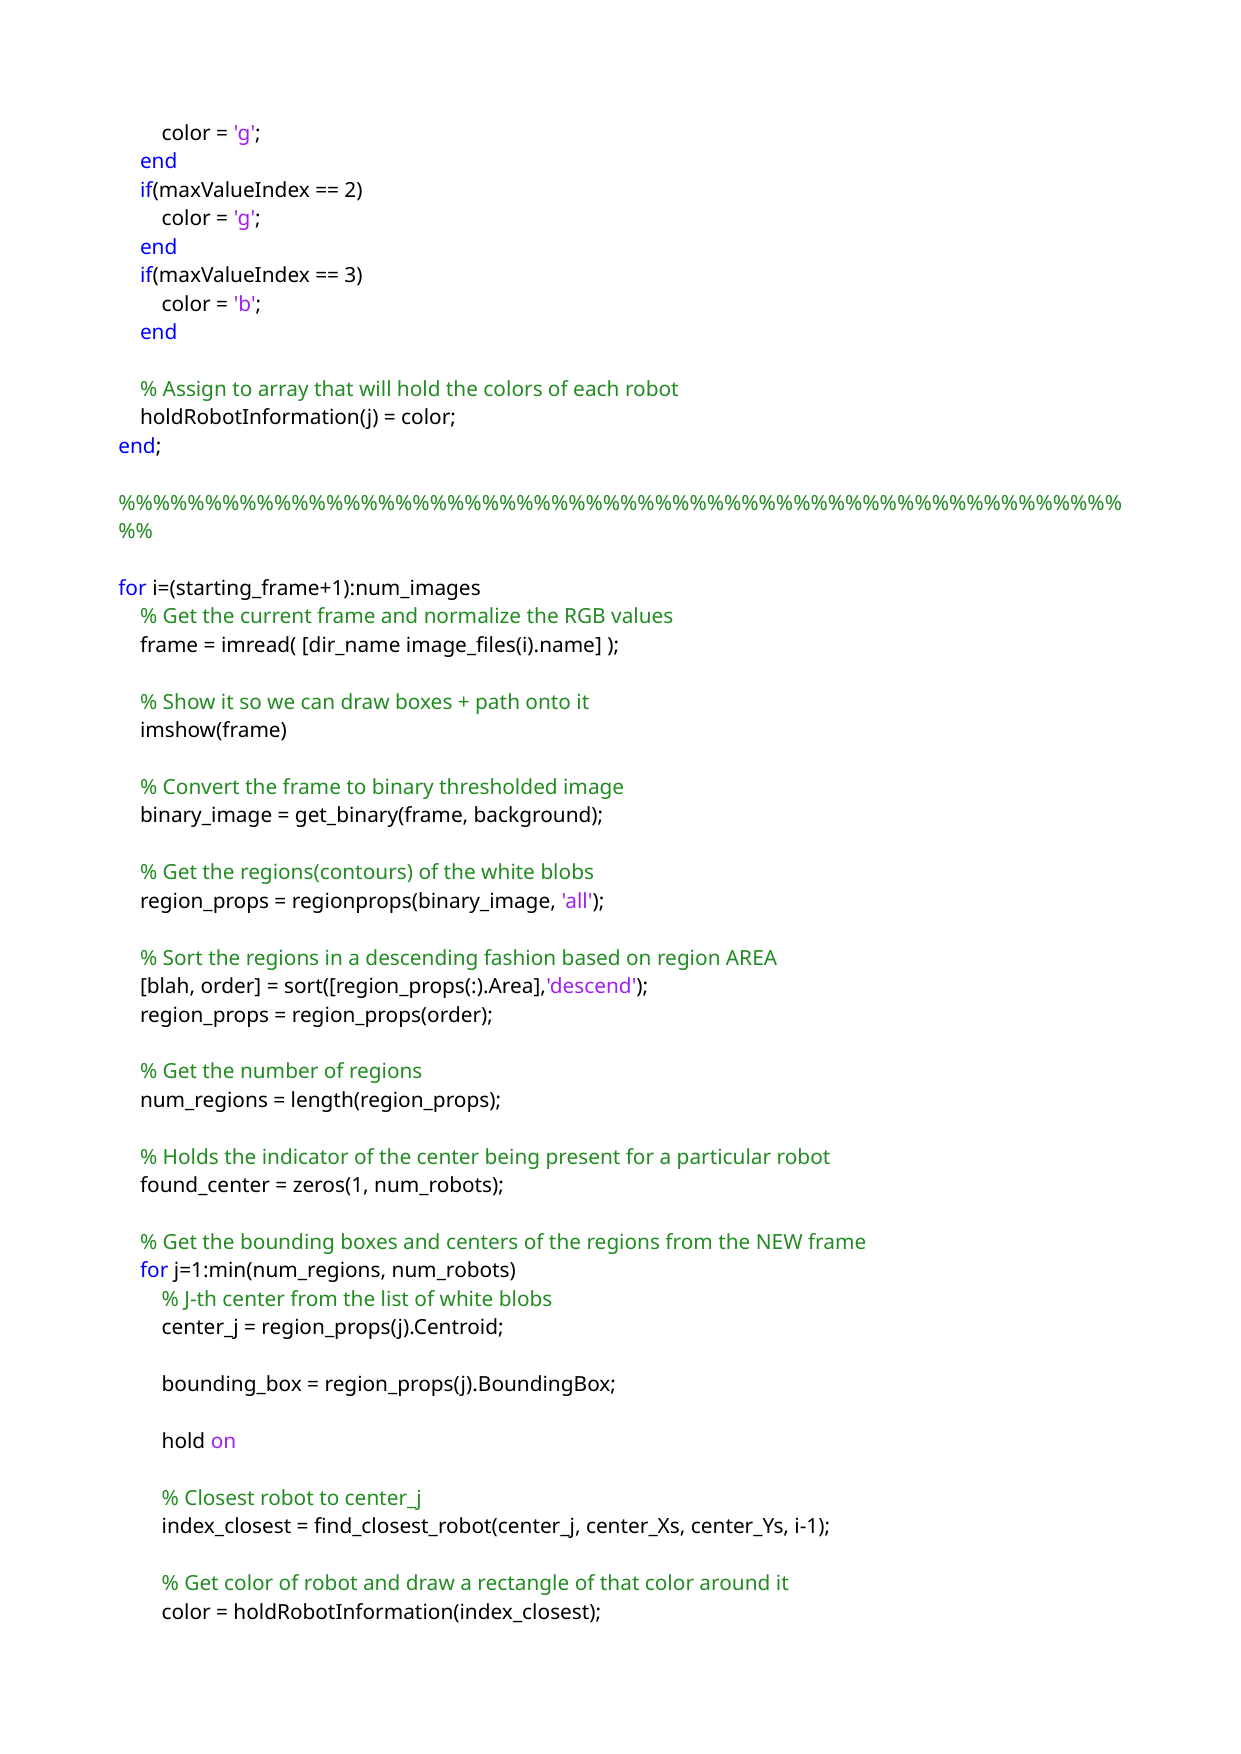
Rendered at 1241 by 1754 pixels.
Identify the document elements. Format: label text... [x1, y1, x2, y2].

text % Holds the indicator of the center being present for a particular robot [118, 1142, 1122, 1170]
text color = holdRobotInformation(index_closest); [118, 1597, 1122, 1625]
text % Convert the frame to binary thresholded image [118, 772, 1122, 801]
text index_closest = find_closest_robot(center_j, center_Xs, center_Ys, i-1); [118, 1512, 1122, 1540]
text % Show it so we can draw boxes + path onto it [118, 687, 1122, 715]
text % Get the number of regions [118, 1057, 1122, 1085]
text % Sort the regions in a descending fashion based on region AREA [118, 943, 1122, 971]
text end; [118, 431, 1122, 459]
text region_props = region_props(order); [118, 1000, 1122, 1028]
text % Assign to array that will hold the colors of each robot [118, 374, 1122, 402]
text end [118, 147, 1122, 175]
text bounding_box = region_props(j).BoundingBox; [118, 1369, 1122, 1398]
text holdRobotInformation(j) = color; [118, 402, 1122, 431]
text end [118, 232, 1122, 260]
text % J-th center from the list of white blobs [118, 1284, 1122, 1312]
text end [118, 317, 1122, 346]
text %%%%%%%%%%%%%%%%%%%%%%%%%%%%%%%%%%%%%%%%%%%%%%%%%%%%%%%%%%%% [118, 488, 1122, 545]
text for i=(starting_frame+1):num_images [118, 573, 1122, 602]
text color = 'g'; [118, 203, 1122, 232]
text % Get the regions(contours) of the white blobs [118, 857, 1122, 886]
text % Closest robot to center_j [118, 1483, 1122, 1512]
text center_j = region_props(j).Centroid; [118, 1312, 1122, 1341]
text % Get the current frame and normalize the RGB values [118, 602, 1122, 630]
text if(maxValueIndex == 2) [118, 175, 1122, 203]
text [blah, order] = sort([region_props(:).Area],'descend'); [118, 971, 1122, 1000]
text color = 'b'; [118, 289, 1122, 317]
text region_props = regionprops(binary_image, 'all'); [118, 886, 1122, 914]
text for j=1:min(num_regions, num_robots) [118, 1256, 1122, 1284]
text if(maxValueIndex == 3) [118, 260, 1122, 289]
text binary_image = get_binary(frame, background); [118, 801, 1122, 829]
text frame = imread( [dir_name image_files(i).name] ); [118, 630, 1122, 658]
text num_regions = length(region_props); [118, 1085, 1122, 1113]
text % Get color of robot and draw a rectangle of that color around it [118, 1568, 1122, 1597]
text color = 'g'; [118, 118, 1122, 147]
text hold on [118, 1426, 1122, 1455]
text found_center = zeros(1, num_robots); [118, 1170, 1122, 1199]
text % Get the bounding boxes and centers of the regions from the NEW frame [118, 1227, 1122, 1256]
text imshow(frame) [118, 715, 1122, 744]
